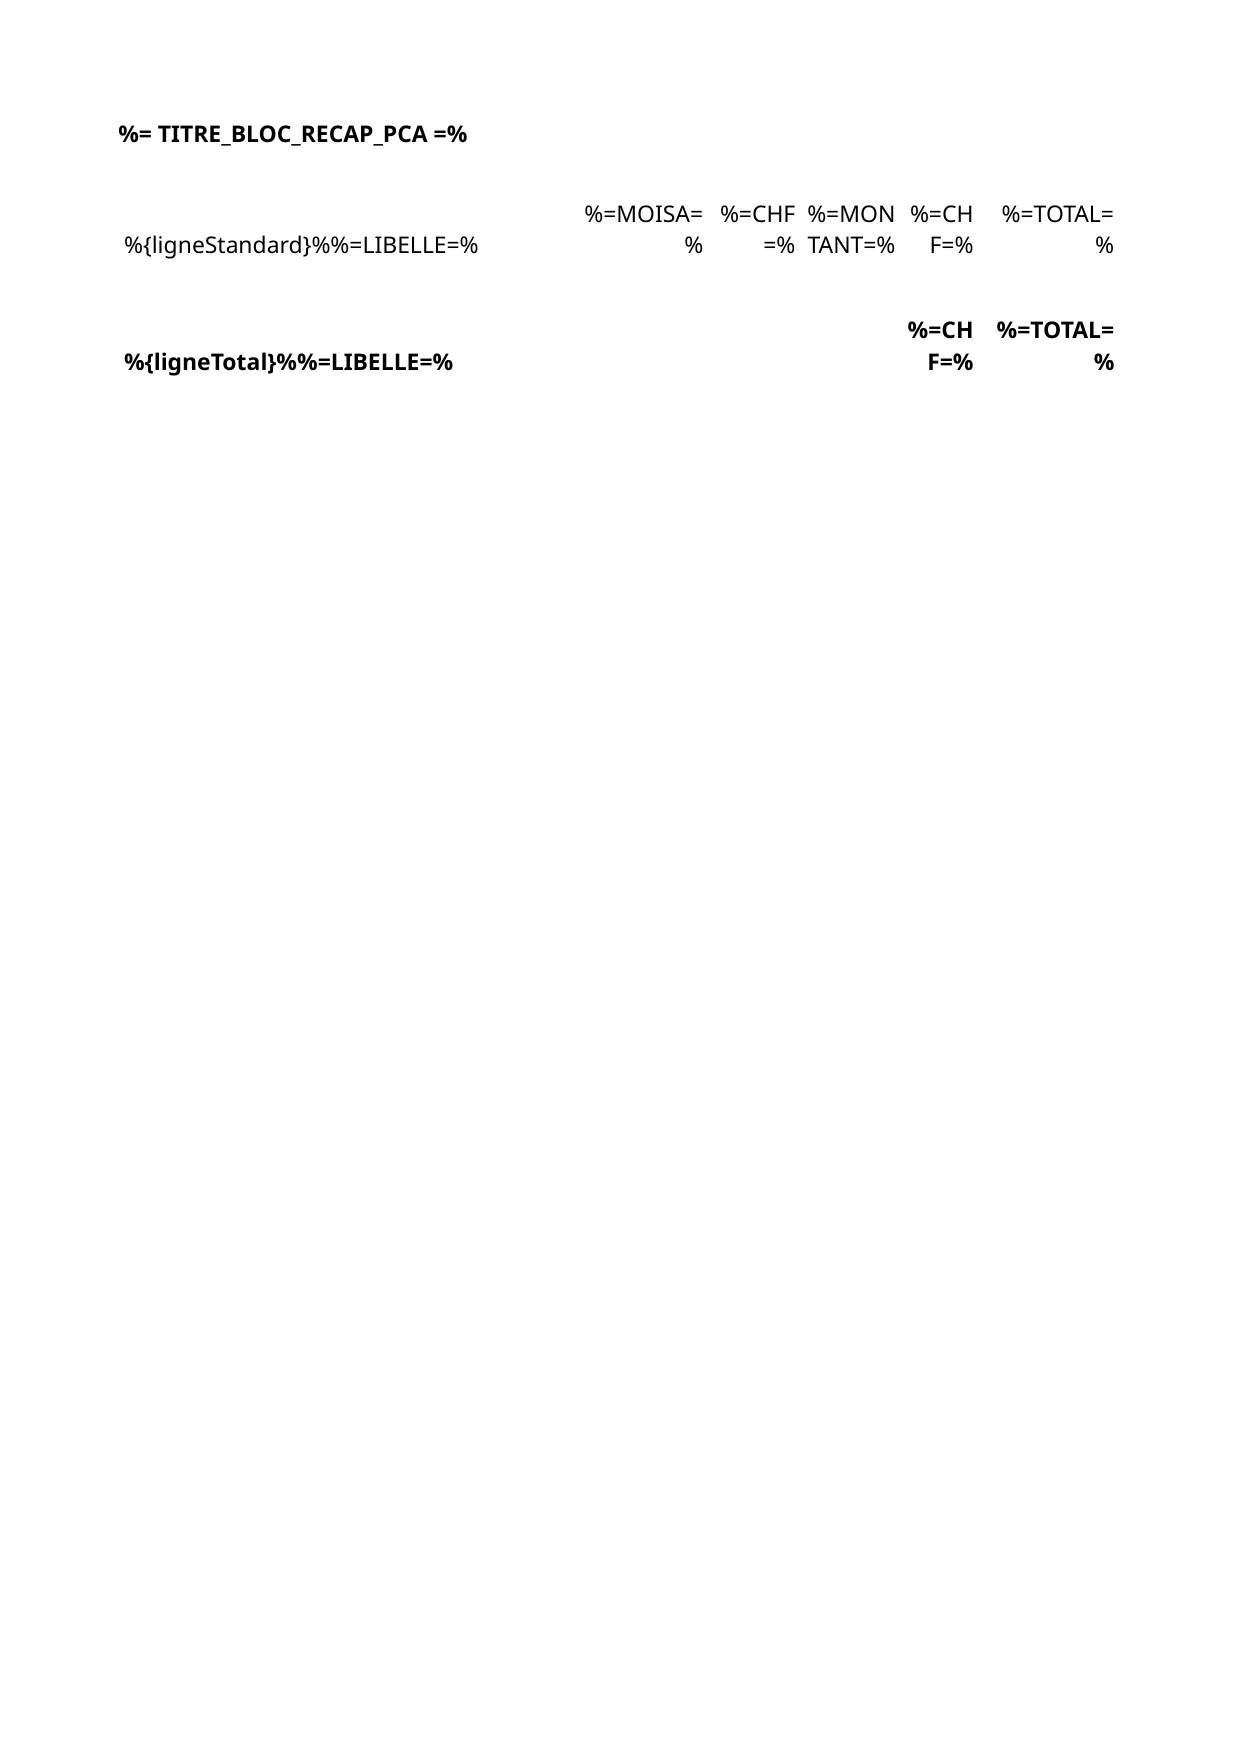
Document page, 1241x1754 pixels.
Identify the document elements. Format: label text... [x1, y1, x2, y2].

table_cell %=MOISA=% [578, 192, 709, 266]
table_cell [709, 309, 801, 383]
table_header [979, 149, 1120, 192]
table_cell [901, 266, 979, 309]
table_cell [801, 266, 901, 309]
text %= TITRE_BLOC_RECAP_PCA =% [118, 118, 1122, 149]
table_cell %=TOTAL=% [979, 192, 1120, 266]
table_cell [979, 266, 1120, 309]
table_cell %=TOTAL=% [979, 309, 1120, 383]
table_header [801, 149, 901, 192]
table_cell [578, 266, 709, 309]
table_cell [578, 309, 709, 383]
table_cell [118, 266, 577, 309]
table_cell %{ligneStandard}%%=LIBELLE=% [118, 192, 577, 266]
table_header [578, 149, 709, 192]
table_header [901, 149, 979, 192]
table_cell %=CHF=% [709, 192, 801, 266]
table_cell %=CHF=% [901, 192, 979, 266]
table_header [709, 149, 801, 192]
table_cell %=CHF=% [901, 309, 979, 383]
table_cell %{ligneTotal}%%=LIBELLE=% [118, 309, 577, 383]
table_cell [709, 266, 801, 309]
table_header [118, 149, 577, 192]
table_cell [801, 309, 901, 383]
table_cell %=MONTANT=% [801, 192, 901, 266]
